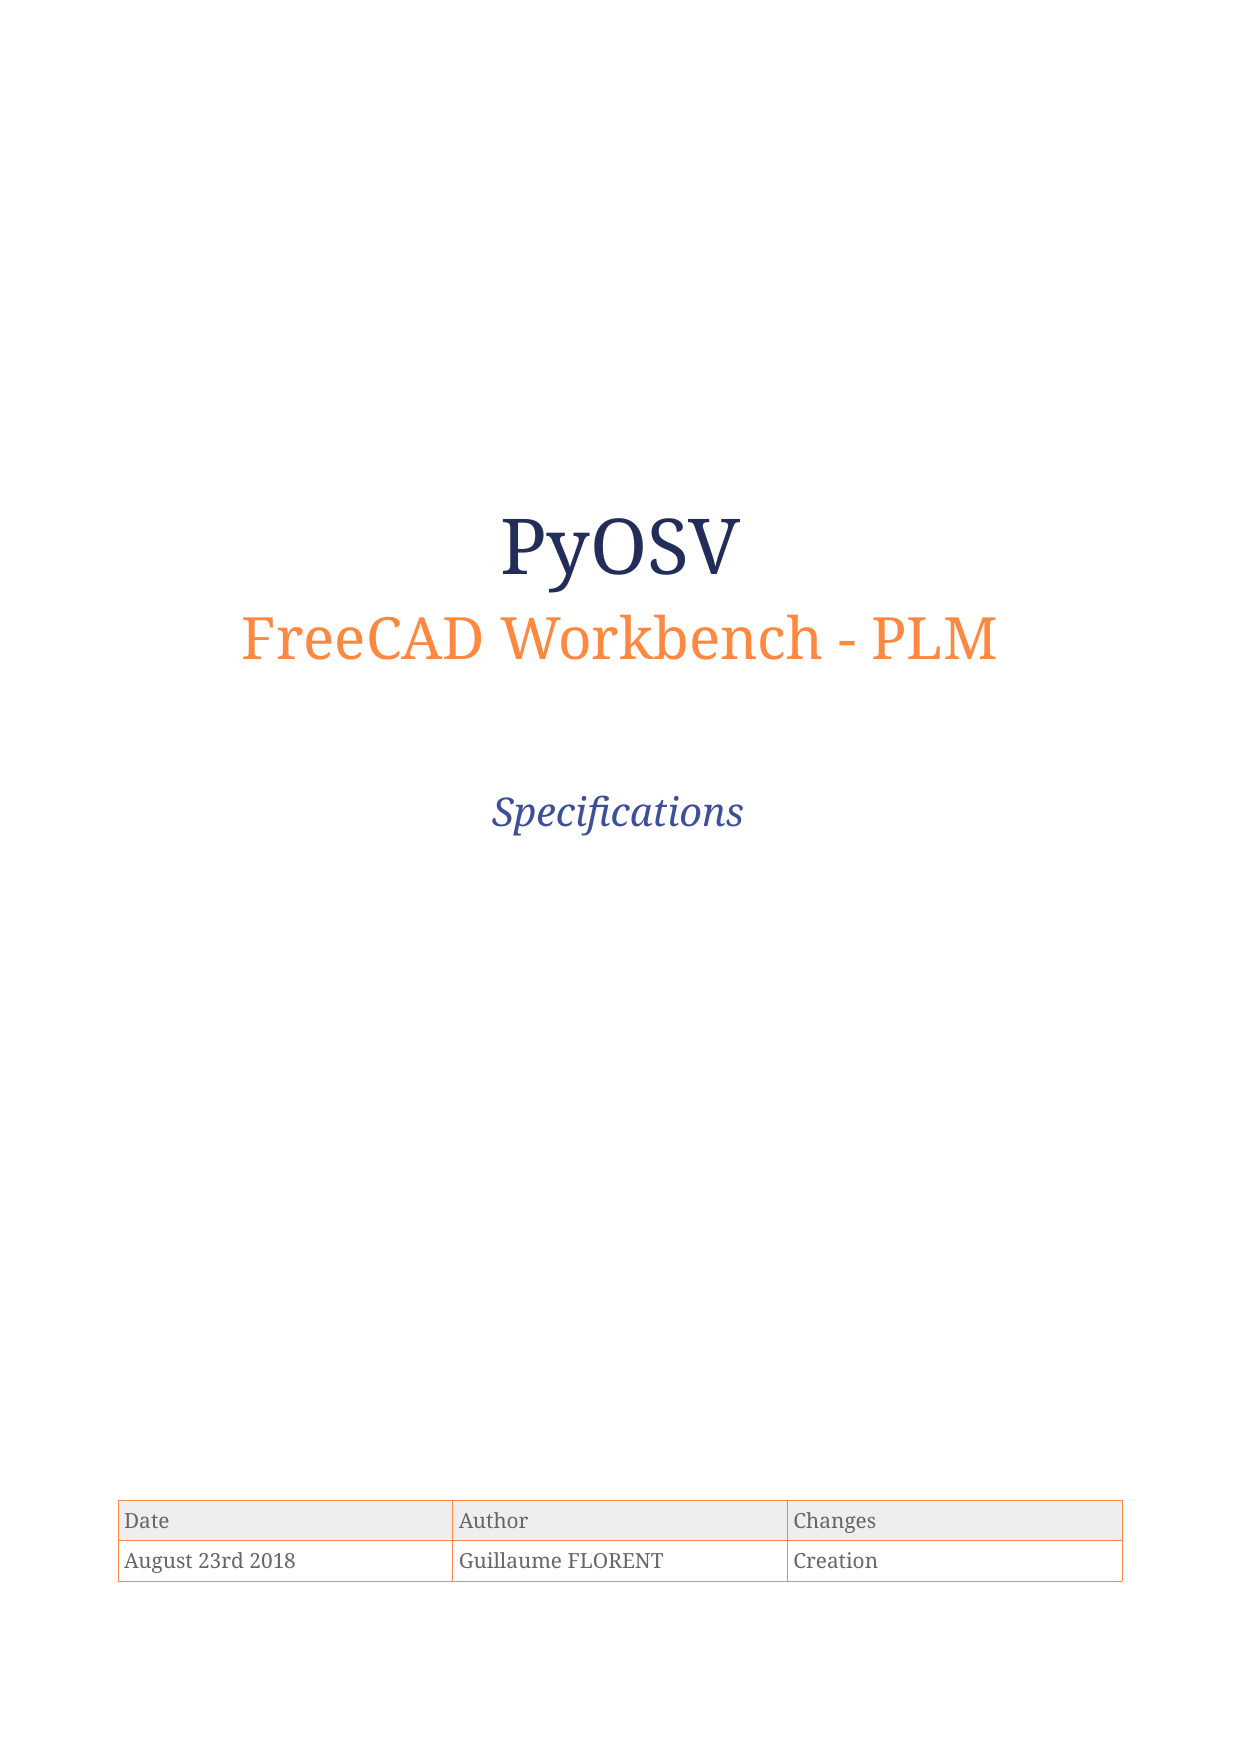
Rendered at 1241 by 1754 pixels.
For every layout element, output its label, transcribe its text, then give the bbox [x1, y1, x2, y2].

text Specifications [118, 784, 1122, 838]
table_cell Creation [788, 1541, 1122, 1581]
table_header Date [119, 1501, 452, 1540]
table_header Changes [788, 1501, 1122, 1540]
table_cell August 23rd 2018 [119, 1541, 452, 1581]
table_header Author [453, 1501, 787, 1540]
text FreeCAD Workbench - PLM [118, 597, 1122, 676]
text PyOSV [118, 492, 1122, 597]
table_cell Guillaume FLORENT [453, 1541, 787, 1581]
